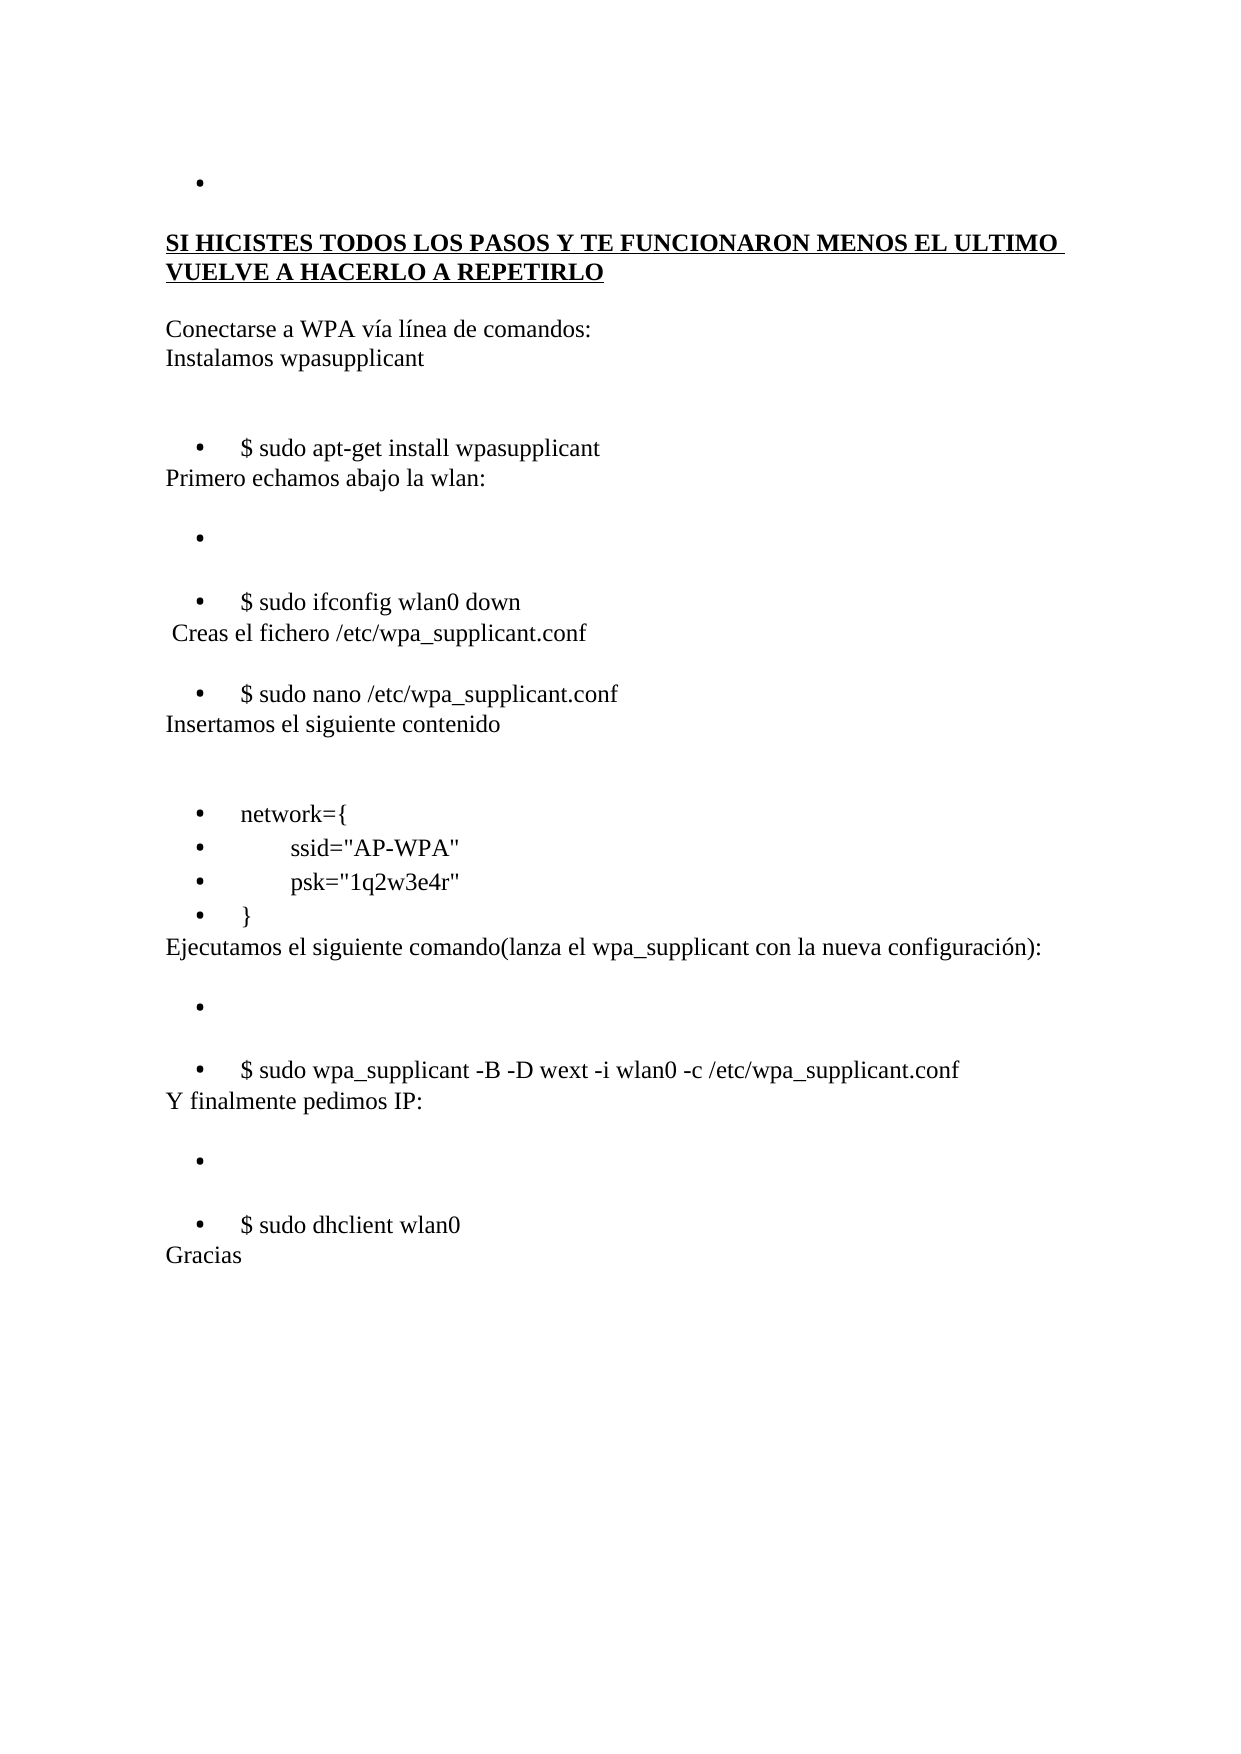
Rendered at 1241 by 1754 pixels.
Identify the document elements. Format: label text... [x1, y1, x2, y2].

list $ sudo wpa_supplicant -B -D wext -i wlan0 -c /etc/wpa_supplicant.conf [195, 1052, 1075, 1086]
text Insertamos el siguiente contenido [165, 709, 1075, 796]
text SI HICISTES TODOS LOS PASOS Y TE FUNCIONARON MENOS EL ULTIMO VUELVE A HACERLO A REPETIRLO Conectarse a WPA vía línea de comandos: Instalamos wpasupplicant [165, 228, 1075, 429]
list psk="1q2w3e4r" [195, 864, 1075, 898]
list $ sudo ifconfig wlan0 down [195, 584, 1075, 618]
list $ sudo apt-get install wpasupplicant [195, 429, 1075, 463]
list $ sudo dhclient wlan0 [195, 1207, 1075, 1241]
text Creas el fichero /etc/wpa_supplicant.conf [165, 618, 1075, 675]
text Y finalmente pedimos IP: [165, 1086, 1075, 1144]
text Primero echamos abajo la wlan: [165, 463, 1075, 521]
text Ejecutamos el siguiente comando(lanza el wpa_supplicant con la nueva configuración): [165, 932, 1075, 989]
list ssid="AP-WPA" [195, 830, 1075, 864]
list $ sudo nano /etc/wpa_supplicant.conf [195, 675, 1075, 709]
text Gracias [165, 1241, 1075, 1557]
list network={ [195, 796, 1075, 830]
list } [195, 898, 1075, 932]
